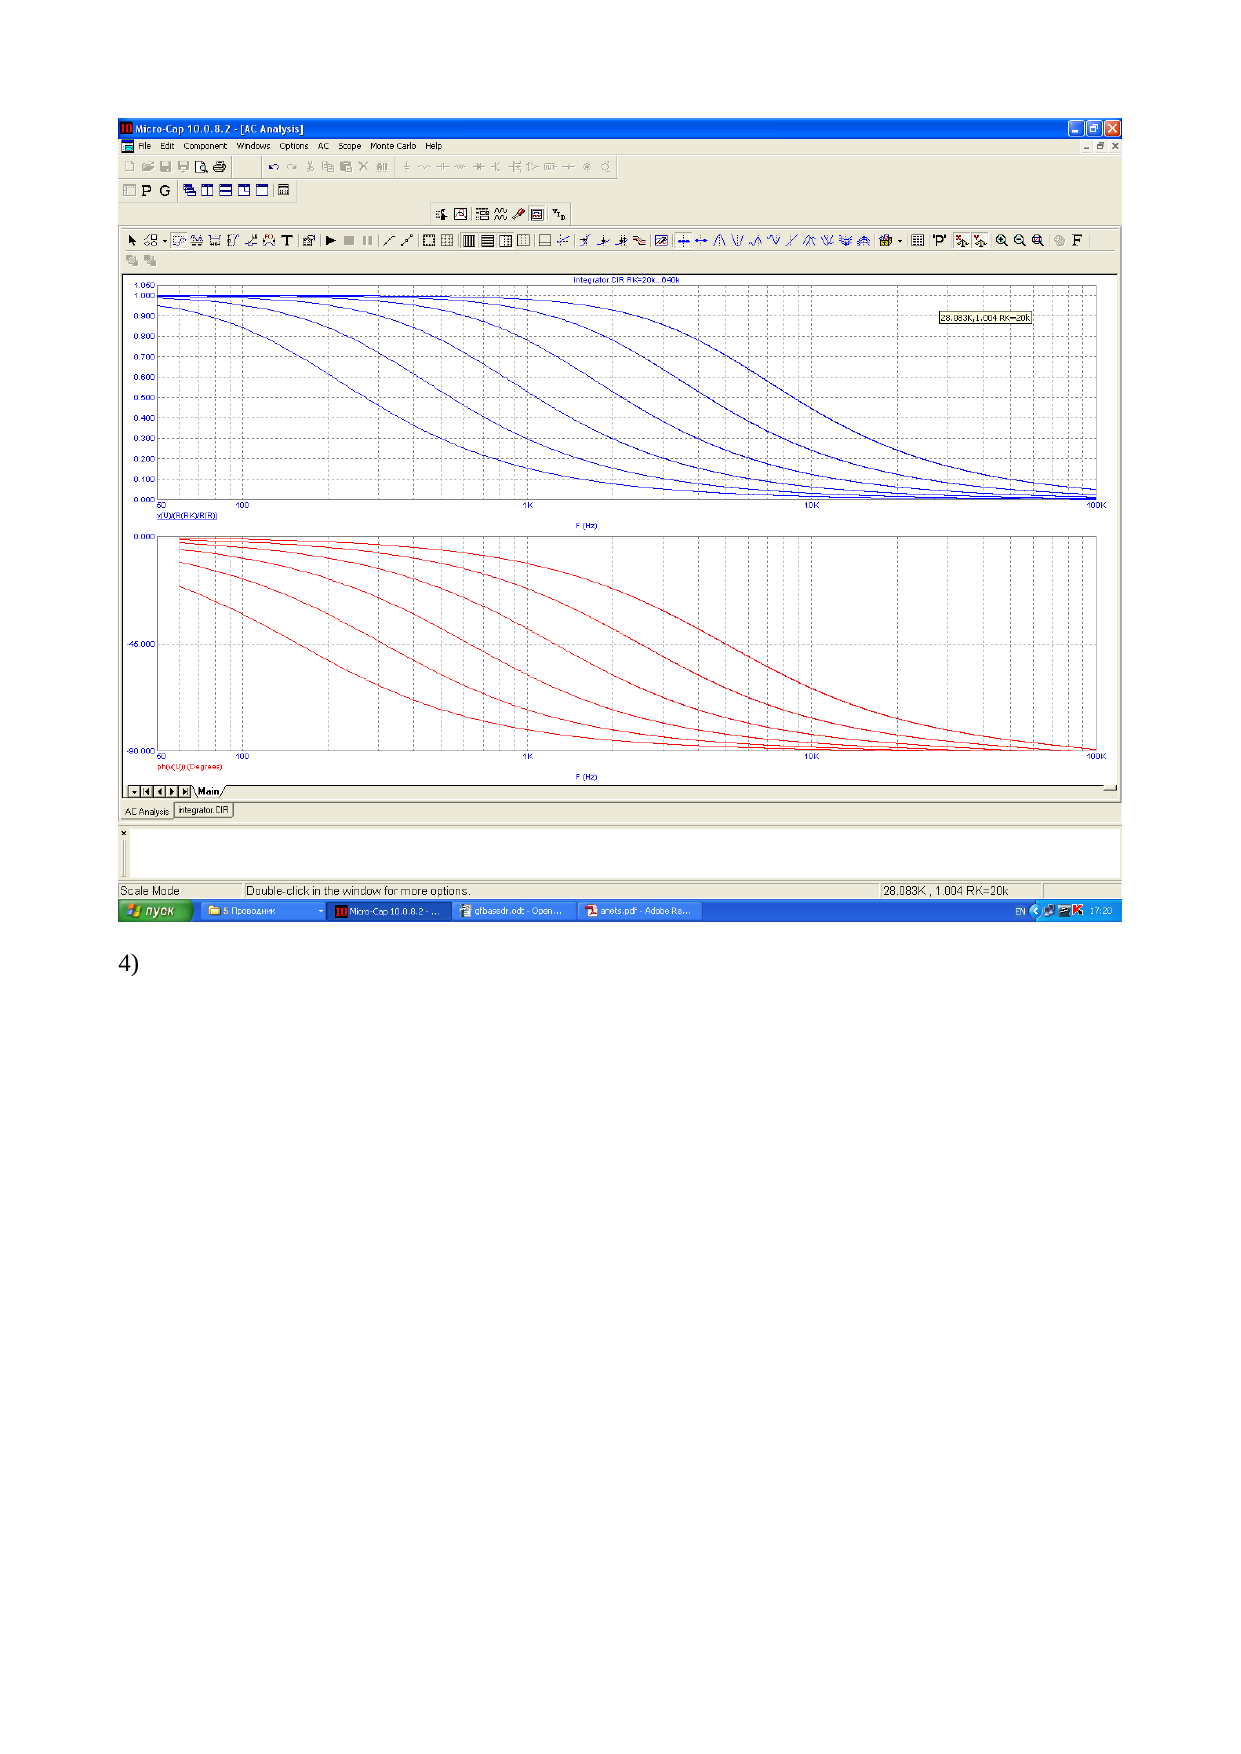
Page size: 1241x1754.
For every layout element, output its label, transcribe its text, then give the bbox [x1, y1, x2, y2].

picture [118, 118, 1122, 922]
text 4) [118, 949, 1122, 977]
